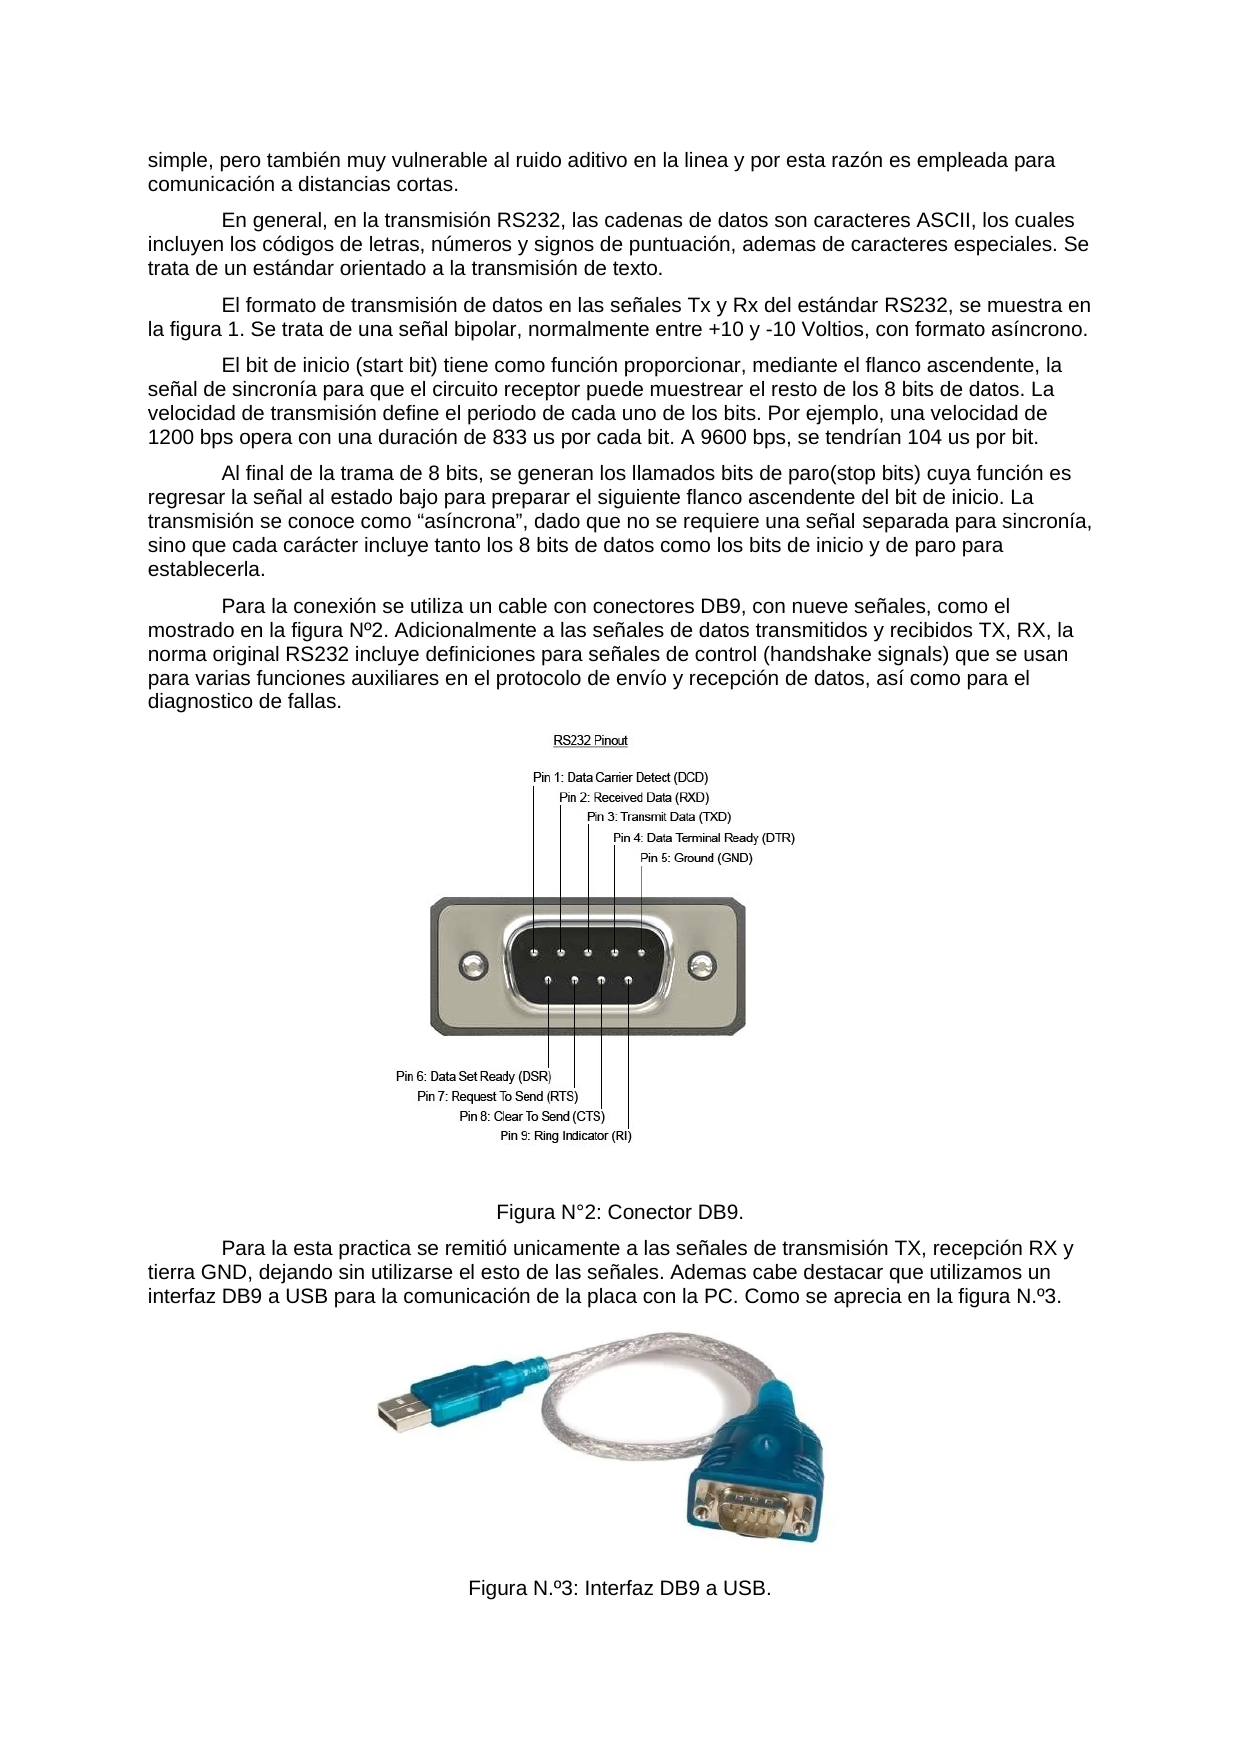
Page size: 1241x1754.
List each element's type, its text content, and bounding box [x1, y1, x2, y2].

text simple, pero también muy vulnerable al ruido aditivo en la linea y por esta razón es empleada para comunicación a distancias cortas. [148, 148, 1092, 196]
text Al final de la trama de 8 bits, se generan los llamados bits de paro(stop bits) cuya función es regresar la señal al estado bajo para preparar el siguiente flanco ascendente del bit de inicio. La transmisión se conoce como “asíncrona”, dado que no se requiere una señal separada para sincronía, sino que cada carácter incluye tanto los 8 bits de datos como los bits de inicio y de paro para establecerla. [148, 461, 1092, 581]
text Figura N.º3: Interfaz DB9 a USB. [148, 1576, 1092, 1600]
text El bit de inicio (start bit) tiene como función proporcionar, mediante el flanco ascendente, la señal de sincronía para que el circuito receptor puede muestrear el resto de los 8 bits de datos. La velocidad de transmisión define el periodo de cada uno de los bits. Por ejemplo, una velocidad de 1200 bps opera con una duración de 833 us por cada bit. A 9600 bps, se tendrían 104 us por bit. [148, 353, 1092, 449]
text Figura N°2: Conector DB9. [148, 1200, 1092, 1224]
text Para la conexión se utiliza un cable con conectores DB9, con nueve señales, como el mostrado en la figura Nº2. Adicionalmente a las señales de datos transmitidos y recibidos TX, RX, la norma original RS232 incluye definiciones para señales de control (handshake signals) que se usan para varias funciones auxiliares en el protocolo de envío y recepción de datos, así como para el diagnostico de fallas. [148, 593, 1092, 713]
text El formato de transmisión de datos en las señales Tx y Rx del estándar RS232, se muestra en la figura 1. Se trata de una señal bipolar, normalmente entre +10 y -10 Voltios, con formato asíncrono. [148, 292, 1092, 340]
picture [388, 724, 803, 1155]
picture [348, 1312, 847, 1565]
text Para la esta practica se remitió unicamente a las señales de transmisión TX, recepción RX y tierra GND, dejando sin utilizarse el esto de las señales. Ademas cabe destacar que utilizamos un interfaz DB9 a USB para la comunicación de la placa con la PC. Como se aprecia en la figura N.º3. [148, 1236, 1092, 1308]
text En general, en la transmisión RS232, las cadenas de datos son caracteres ASCII, los cuales incluyen los códigos de letras, números y signos de puntuación, ademas de caracteres especiales. Se trata de un estándar orientado a la transmisión de texto. [148, 208, 1092, 280]
